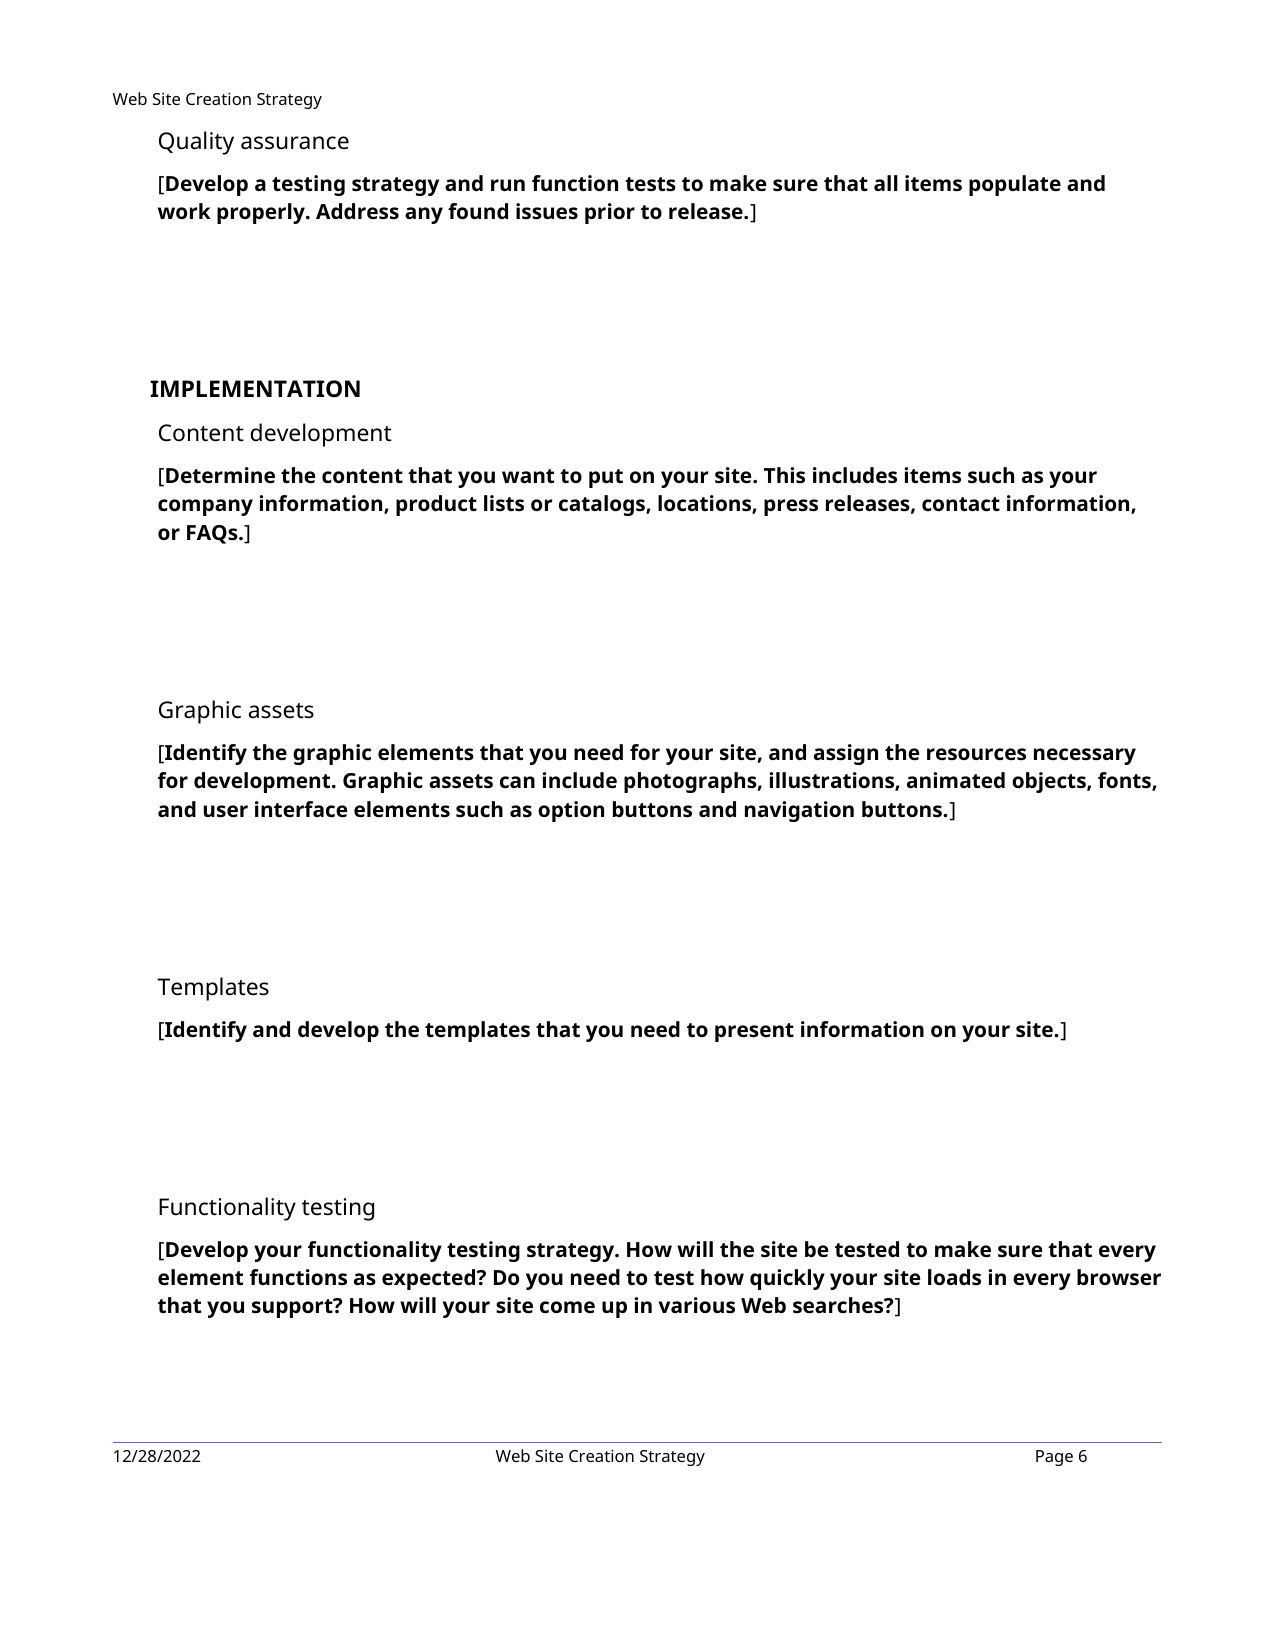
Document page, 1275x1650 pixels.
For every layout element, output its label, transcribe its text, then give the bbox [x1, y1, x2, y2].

text Content development [157, 417, 1162, 448]
text Templates [157, 971, 1162, 1002]
text [Develop your functionality testing strategy. How will the site be tested to make sure that every element functions as expected? Do you need to test how quickly your site loads in every browser that you support? How will your site come up in various Web searches?] [157, 1235, 1162, 1320]
text Graphic assets [157, 694, 1162, 725]
text Implementation [150, 373, 1162, 405]
text [Develop a testing strategy and run function tests to make sure that all items populate and work properly. Address any found issues prior to release.] [157, 169, 1162, 226]
text Functionality testing [157, 1191, 1162, 1222]
text [Identify and develop the templates that you need to present information on your site.] [157, 1015, 1162, 1043]
text [Determine the content that you want to put on your site. This includes items such as your company information, product lists or catalogs, locations, press releases, contact information, or FAQs.] [157, 461, 1162, 546]
text Quality assurance [157, 125, 1162, 156]
text [Identify the graphic elements that you need for your site, and assign the resources necessary for development. Graphic assets can include photographs, illustrations, animated objects, fonts, and user interface elements such as option buttons and navigation buttons.] [157, 738, 1162, 823]
